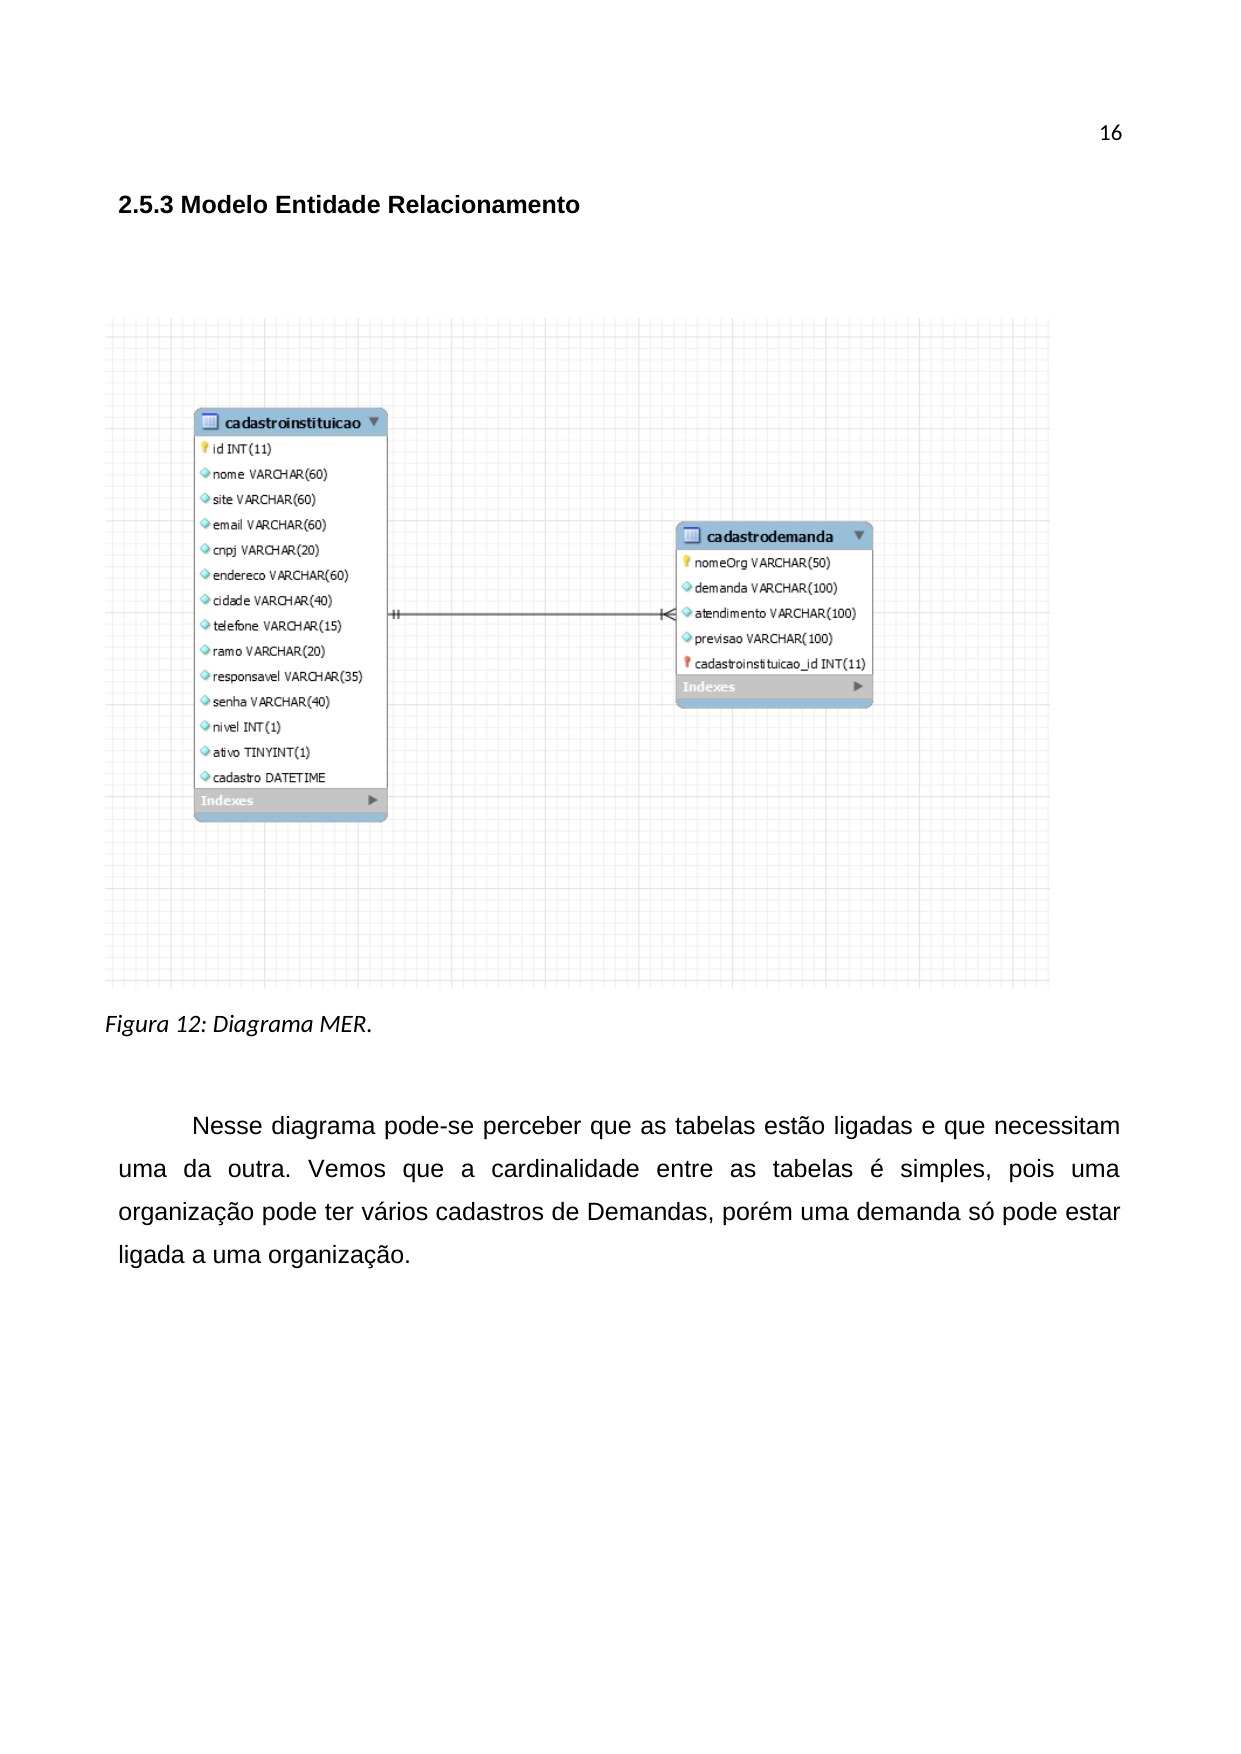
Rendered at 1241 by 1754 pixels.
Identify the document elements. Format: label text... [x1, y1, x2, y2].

text [118, 287, 1122, 1008]
text Nesse diagrama pode-se perceber que as tabelas estão ligadas e que necessitam uma da outra. Vemos que a cardinalidade entre as tabelas é simples, pois uma organização pode ter vários cadastros de Demandas, porém uma demanda só pode estar ligada a uma organização. [118, 1039, 1122, 1269]
subtitle 2.5.3 Modelo Entidade Relacionamento [118, 190, 1122, 219]
picture [105, 318, 1050, 988]
text Figura 12: Diagrama MER. [105, 1008, 1138, 1039]
